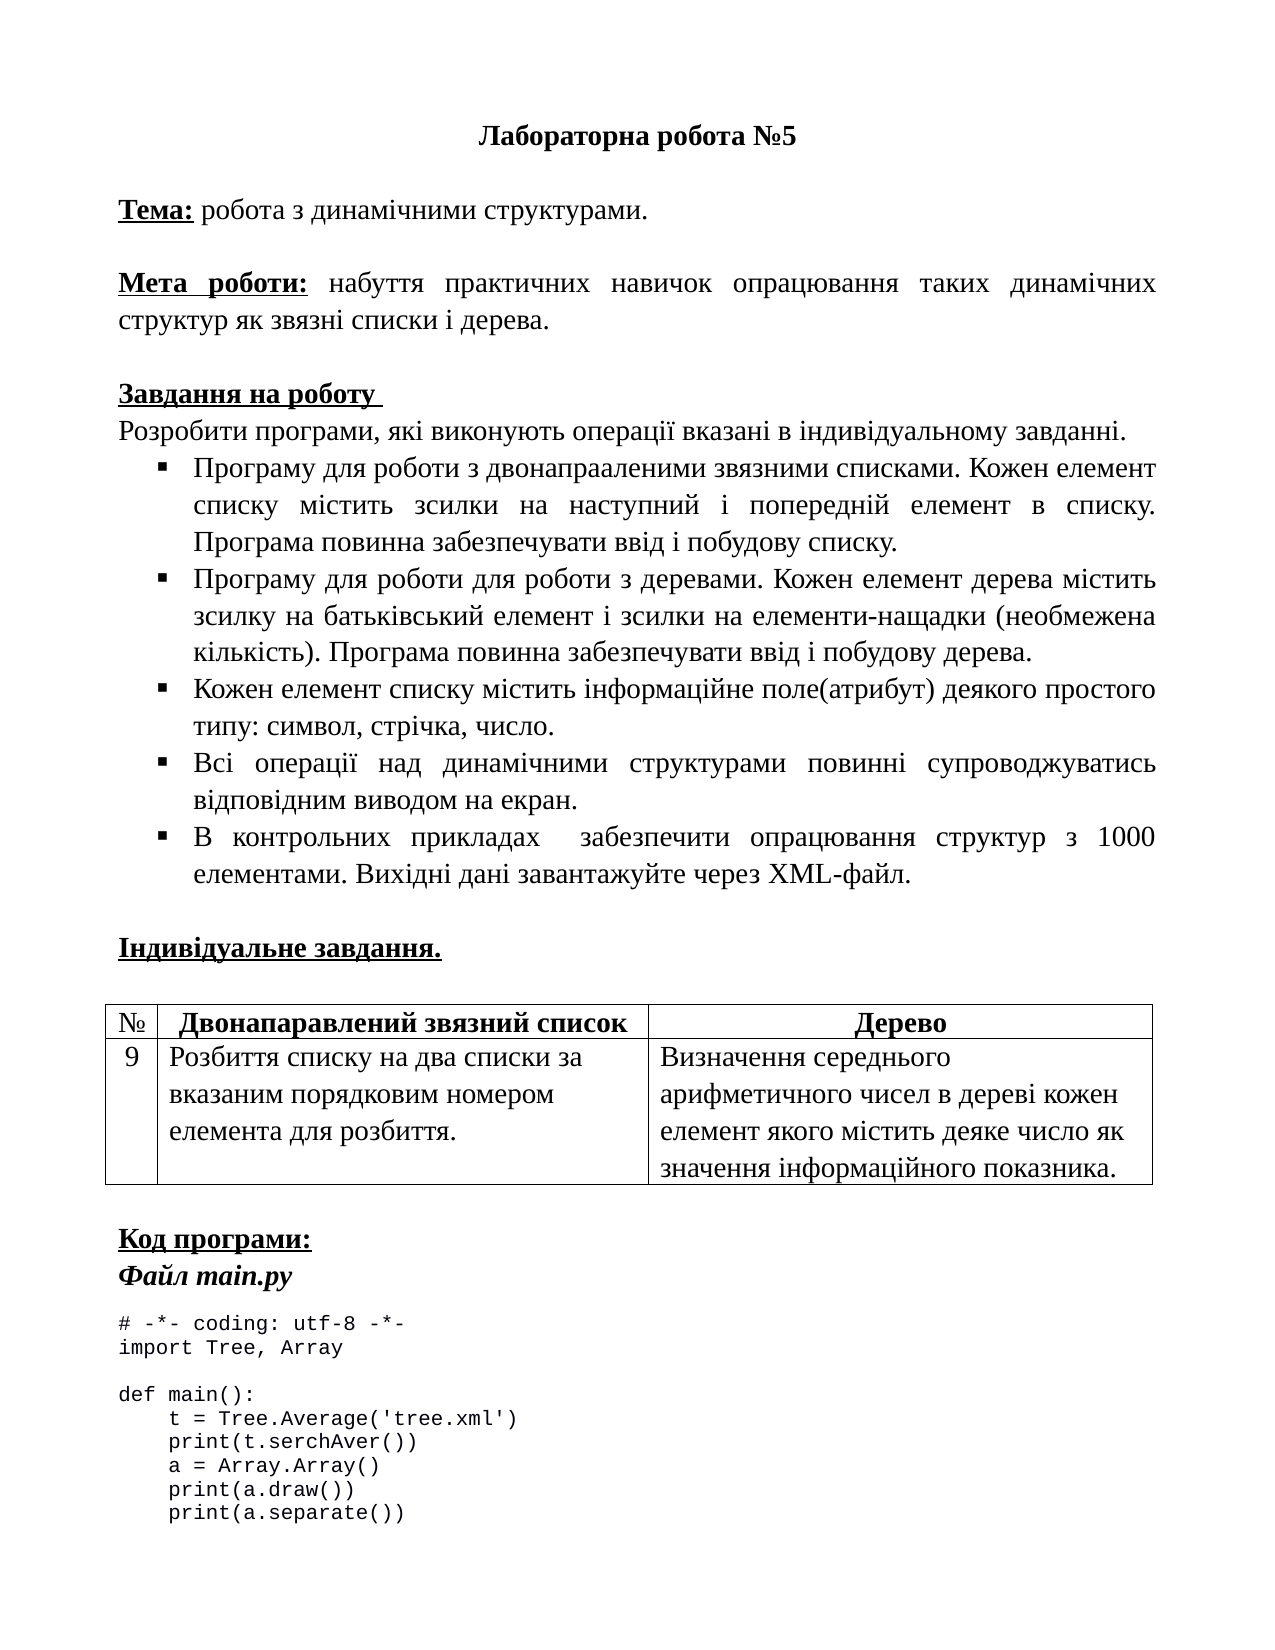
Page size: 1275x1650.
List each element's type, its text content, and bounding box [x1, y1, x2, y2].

text import Tree, Array [118, 1337, 1157, 1360]
text Розробити програми, які виконують операції вказані в індивідуальному завданні. [118, 413, 1157, 447]
text Лабораторна робота №5 [118, 118, 1157, 152]
list В контрольних прикладах забезпечити опрацювання структур з 1000 елементами. Вихідні дані завантажуйте через XML-файл. [156, 819, 1157, 890]
table_cell Визначення середнього арифметичного чисел в дереві кожен елемент якого містить деяке число як значення інформаційного показника. [649, 1039, 1152, 1183]
text Завдання на роботу [118, 376, 1157, 410]
text # -*- coding: utf-8 -*- [118, 1313, 1157, 1337]
table_header Дерево [649, 1005, 1152, 1038]
text print(a.draw()) [118, 1478, 1157, 1502]
table_cell Розбиття списку на два списки за вказаним порядковим номером елемента для розбиття. [158, 1039, 648, 1183]
table_header № [106, 1005, 157, 1038]
text Тема: робота з динамічними структурами. [118, 192, 1157, 225]
text Індивідуальне завдання. [118, 930, 1157, 963]
table_cell 9 [106, 1039, 157, 1183]
text print(a.separate()) [118, 1502, 1157, 1526]
text Файл main.py [118, 1258, 1157, 1292]
table_header Двонапаравлений звязний список [158, 1005, 648, 1038]
list Програму для роботи для роботи з деревами. Кожен елемент дерева містить зсилку на батьківський елемент і зсилки на елементи-нащадки (необмежена кількість). Програма повинна забезпечувати ввід і побудову дерева. [156, 561, 1157, 668]
text def main(): [118, 1384, 1157, 1408]
text print(t.serchAver()) [118, 1431, 1157, 1455]
list Програму для роботи з двонапрааленими звязними списками. Кожен елемент списку містить зсилки на наступний і попередній елемент в списку. Програма повинна забезпечувати ввід і побудову списку. [156, 450, 1157, 557]
list Всі операції над динамічними структурами повинні супроводжуватись відповідним виводом на екран. [156, 745, 1157, 816]
text Мета роботи: набуття практичних навичок опрацювання таких динамічних структур як звязні списки і дерева. [118, 266, 1157, 336]
text Код програми: [118, 1221, 1157, 1255]
list Кожен елемент списку містить інформаційне поле(атрибут) деякого простого типу: символ, стрічка, число. [156, 671, 1157, 742]
text t = Tree.Average('tree.xml') [118, 1408, 1157, 1431]
text a = Array.Array() [118, 1455, 1157, 1478]
